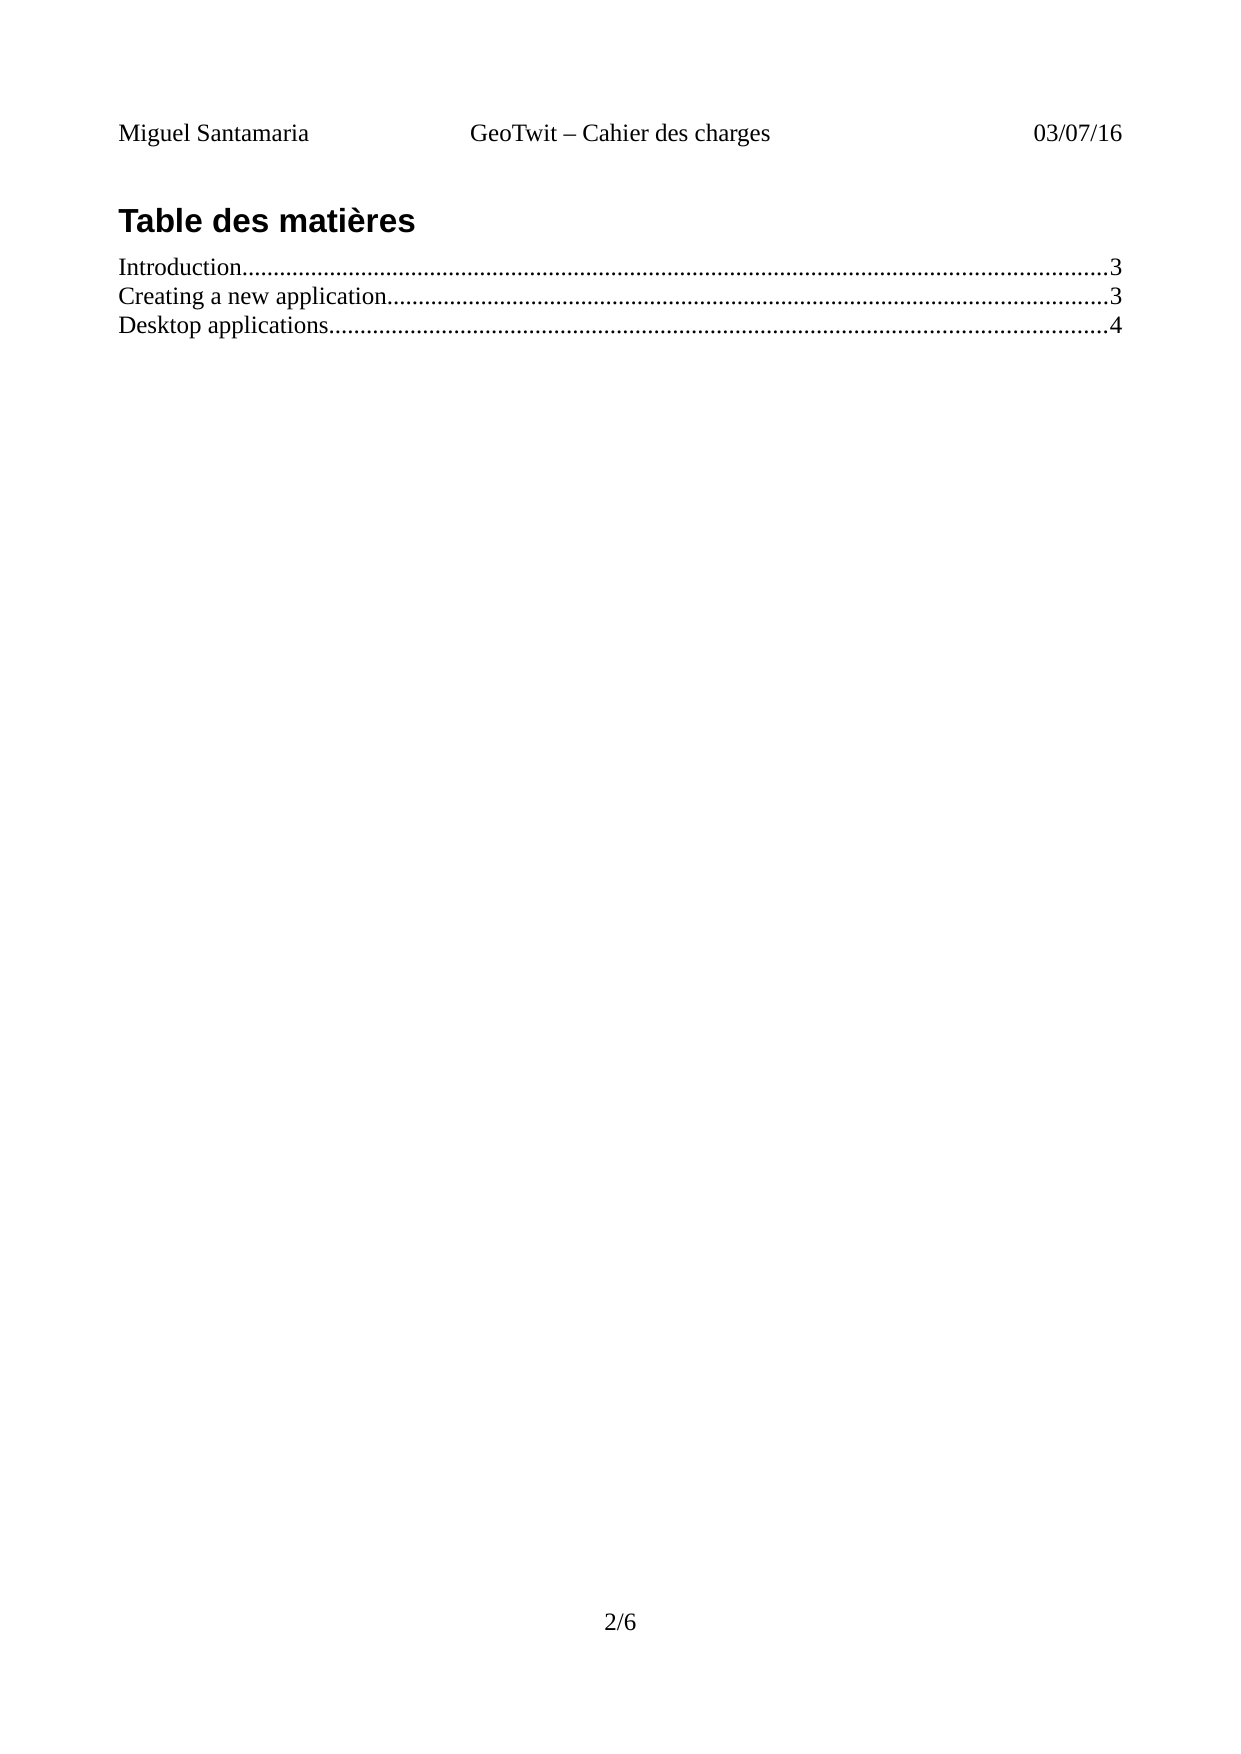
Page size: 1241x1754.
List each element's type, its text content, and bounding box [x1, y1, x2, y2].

text Desktop applications 4 [118, 310, 1122, 338]
subtitle Table des matières [118, 201, 1122, 240]
text Introduction 3 [118, 252, 1122, 281]
text Creating a new application 3 [118, 281, 1122, 310]
